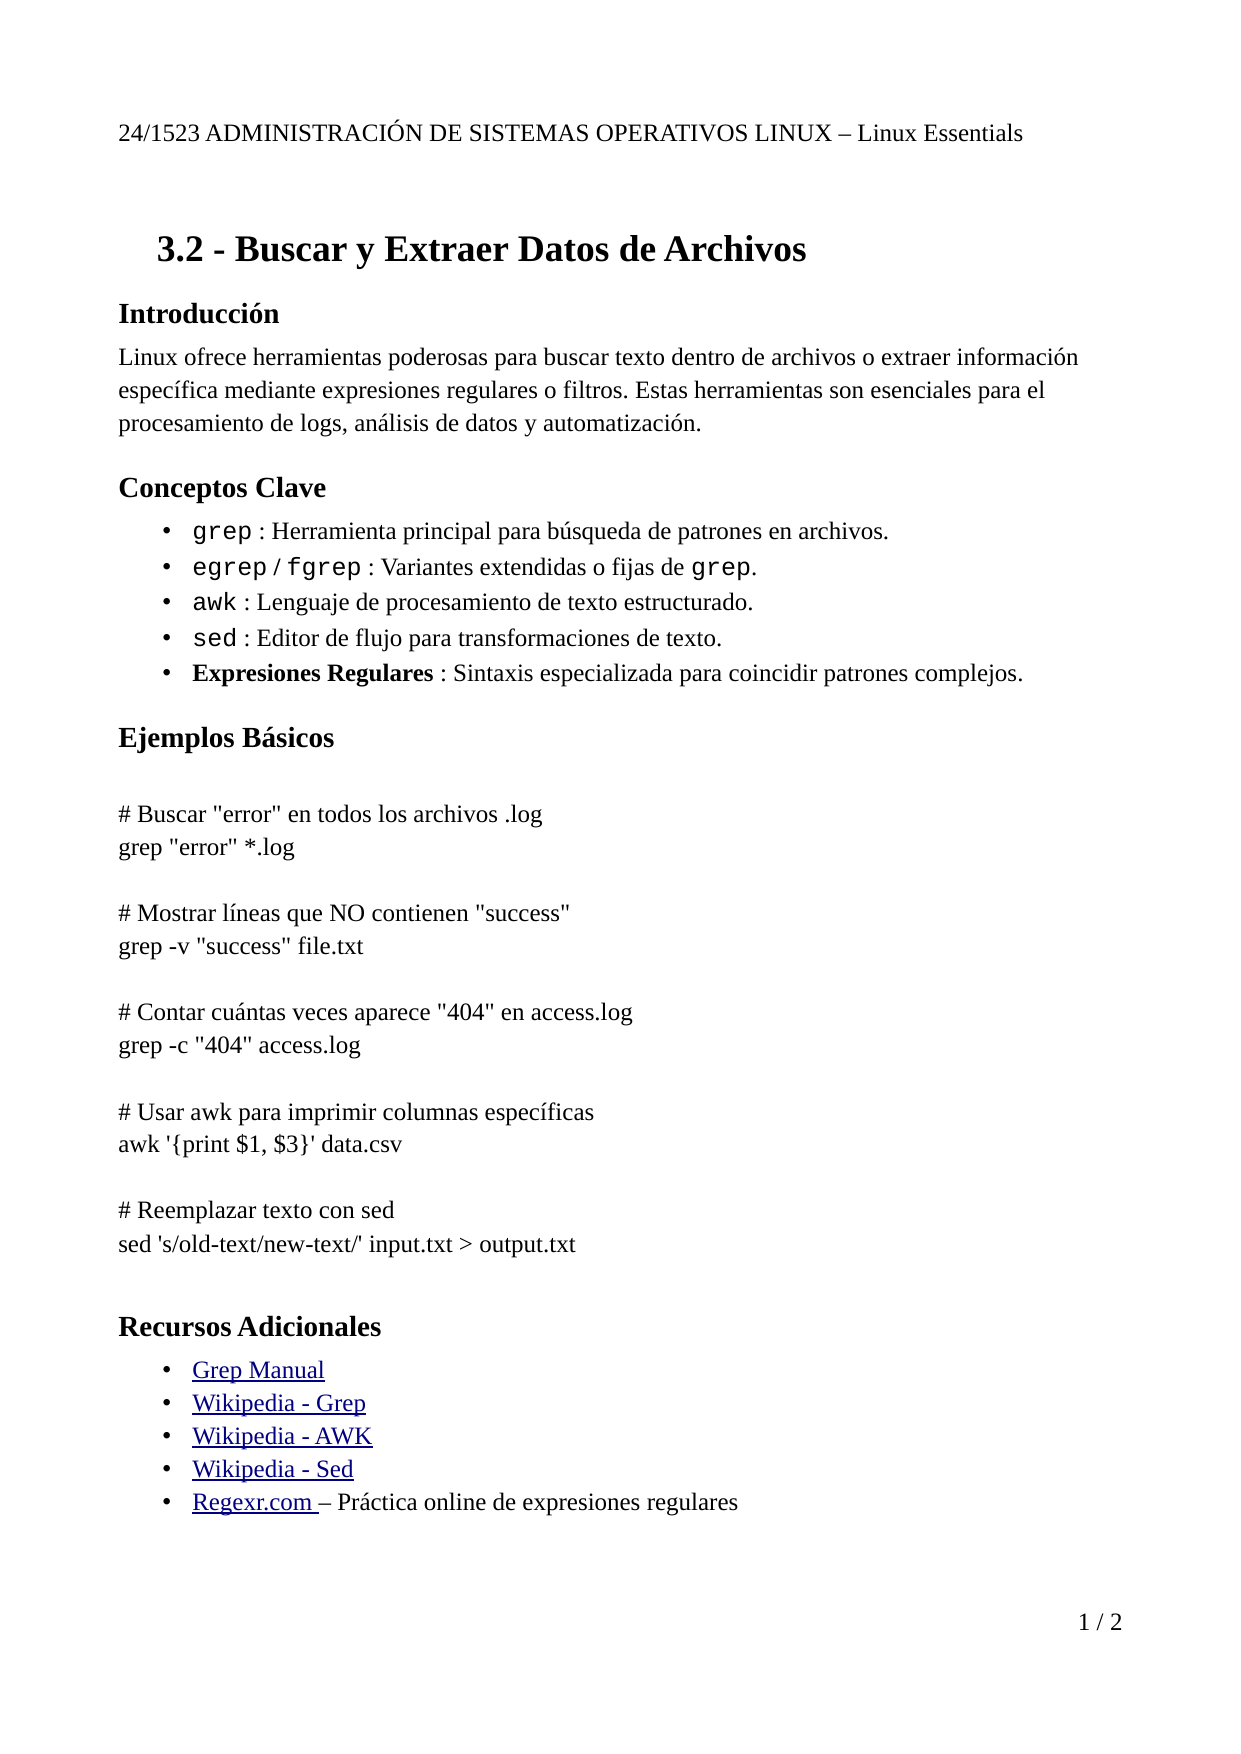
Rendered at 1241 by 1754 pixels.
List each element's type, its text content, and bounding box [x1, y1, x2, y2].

text grep "error" *.log [118, 832, 1122, 861]
list grep : Herramienta principal para búsqueda de patrones en archivos. [162, 516, 1122, 547]
text # Buscar "error" en todos los archivos .log [118, 799, 1122, 828]
list Wikipedia - Grep [162, 1388, 1122, 1417]
text # Mostrar líneas que NO contienen "success" [118, 898, 1122, 927]
list egrep / fgrep : Variantes extendidas o fijas de grep. [162, 552, 1122, 583]
subtitle Ejemplos Básicos [118, 720, 1122, 754]
subtitle Recursos Adicionales [118, 1309, 1122, 1343]
text grep -v "success" file.txt [118, 931, 1122, 960]
list sed : Editor de flujo para transformaciones de texto. [162, 623, 1122, 653]
text sed 's/old-text/new-text/' input.txt > output.txt [118, 1229, 1122, 1257]
text grep -c "404" access.log [118, 1031, 1122, 1059]
text awk '{print $1, $3}' data.csv [118, 1129, 1122, 1158]
list Expresiones Regulares : Sintaxis especializada para coincidir patrones complejos. [162, 658, 1122, 687]
list awk : Lenguaje de procesamiento de texto estructurado. [162, 587, 1122, 618]
list Wikipedia - AWK [162, 1421, 1122, 1450]
list Regexr.com – Práctica online de expresiones regulares [162, 1487, 1122, 1516]
list Wikipedia - Sed [162, 1454, 1122, 1483]
subtitle Introducción [118, 296, 1122, 330]
text Linux ofrece herramientas poderosas para buscar texto dentro de archivos o extraer información específica mediante expresiones regulares o filtros. Estas herramientas son esenciales para el procesamiento de logs, análisis de datos y automatización. [118, 342, 1122, 437]
list Grep Manual [162, 1355, 1122, 1384]
subtitle Conceptos Clave [118, 470, 1122, 504]
subtitle 📁 3.2 - Buscar y Extraer Datos de Archivos [118, 226, 1122, 269]
text # Reemplazar texto con sed [118, 1196, 1122, 1224]
text # Contar cuántas veces aparece "404" en access.log [118, 997, 1122, 1026]
text # Usar awk para imprimir columnas específicas [118, 1097, 1122, 1125]
